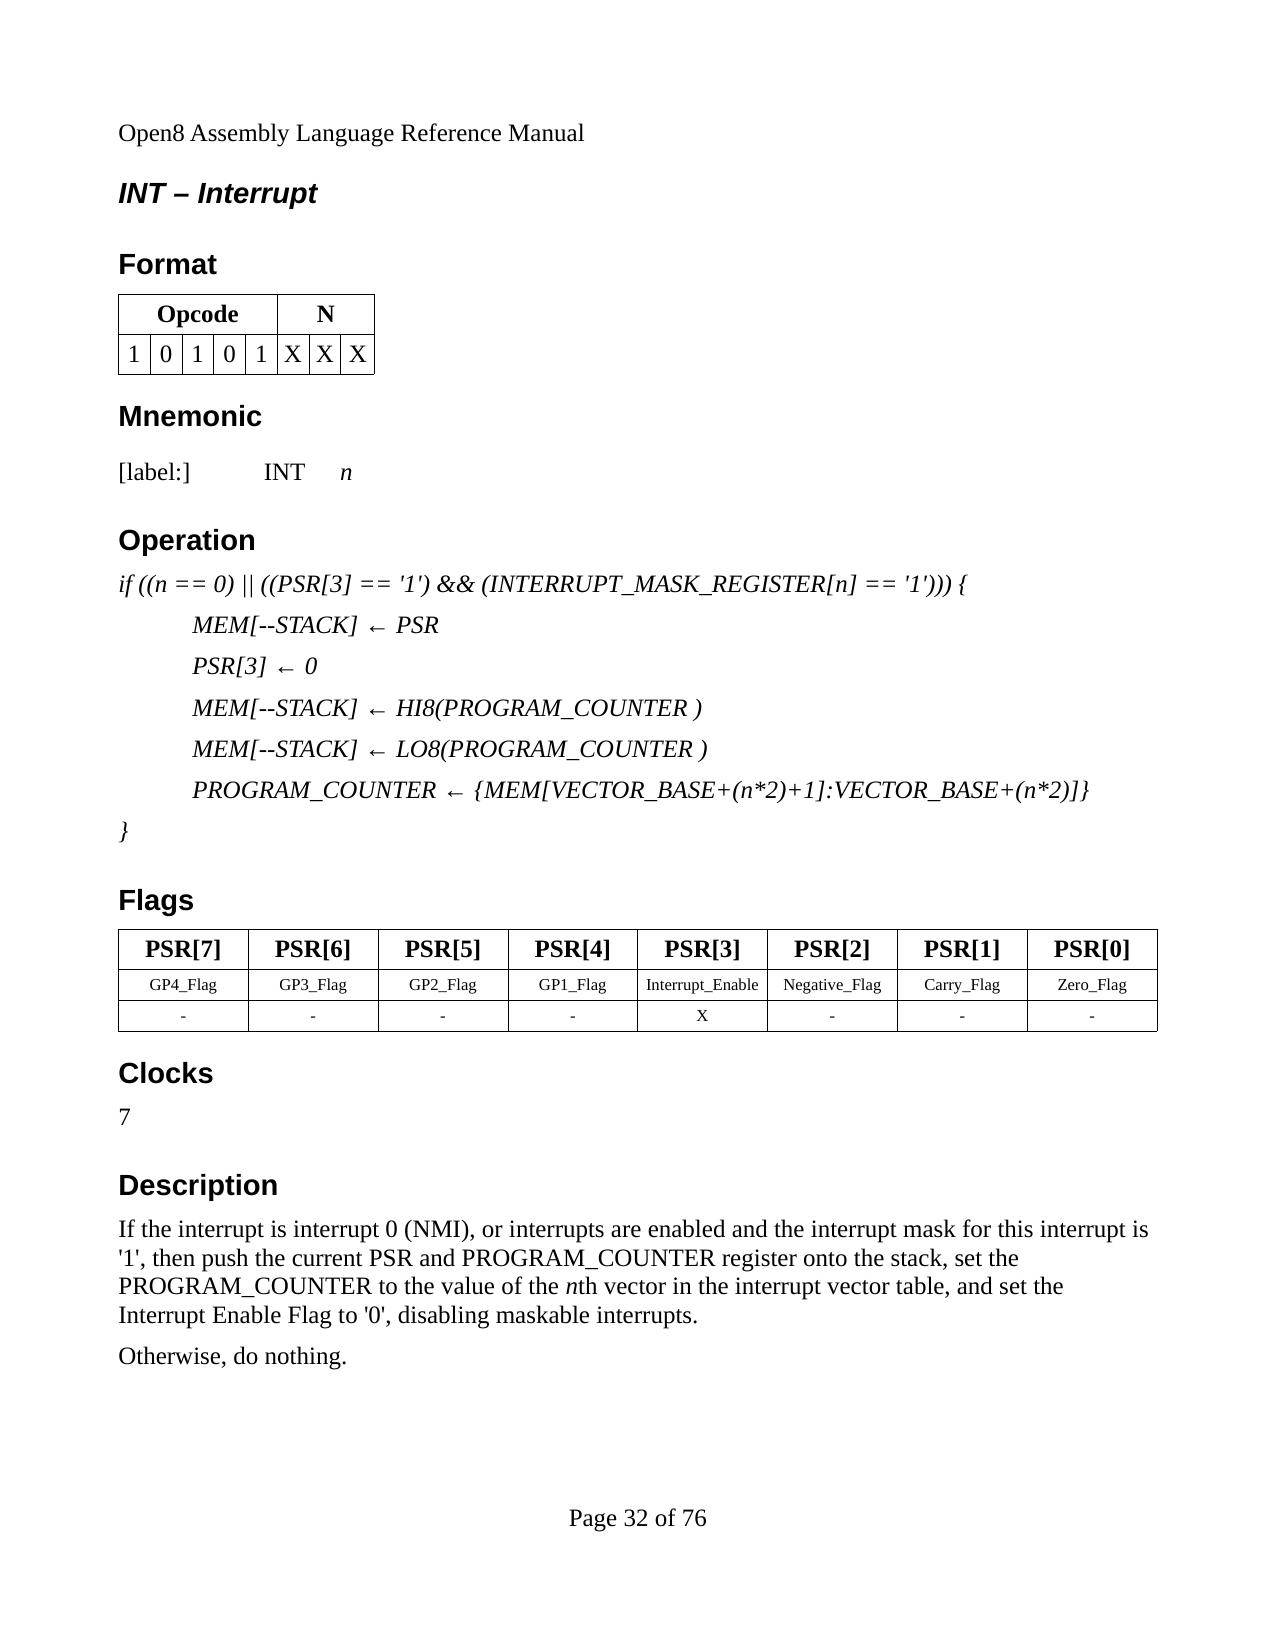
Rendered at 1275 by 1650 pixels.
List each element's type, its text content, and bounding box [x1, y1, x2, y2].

table_cell Carry_Flag [898, 970, 1027, 1000]
subtitle Flags [118, 883, 1157, 916]
table_cell GP1_Flag [509, 970, 637, 1000]
table_cell X [310, 335, 340, 374]
table_cell - [768, 1001, 897, 1031]
text MEM[--STACK] ← LO8(PROGRAM_COUNTER ) [192, 734, 1157, 763]
table_cell GP4_Flag [119, 970, 248, 1000]
table_cell GP3_Flag [249, 970, 378, 1000]
table_cell 1 [119, 335, 150, 374]
table_header N [278, 295, 374, 334]
table_cell - [1028, 1001, 1157, 1031]
table_header PSR[3] [638, 930, 767, 969]
table_cell - [509, 1001, 637, 1031]
text Otherwise, do nothing. [118, 1341, 1157, 1370]
subtitle INT – Interrupt [118, 176, 1157, 210]
text 7 [118, 1102, 1157, 1130]
table_cell GP2_Flag [379, 970, 508, 1000]
table_cell Negative_Flag [768, 970, 897, 1000]
table_cell Zero_Flag [1028, 970, 1157, 1000]
text MEM[--STACK] ← HI8(PROGRAM_COUNTER ) [192, 693, 1157, 721]
subtitle Operation [118, 523, 1157, 556]
table_cell - [249, 1001, 378, 1031]
table_cell X [278, 335, 309, 374]
table_header PSR[0] [1028, 930, 1157, 969]
text MEM[--STACK] ← PSR [192, 610, 1157, 639]
table_header PSR[4] [509, 930, 637, 969]
text If the interrupt is interrupt 0 (NMI), or interrupts are enabled and the interrupt mask for this interrupt is '1', then push the current PSR and PROGRAM_COUNTER register onto the stack, set the PROGRAM_COUNTER to the value of the nth vector in the interrupt vector table, and set the Interrupt Enable Flag to '0', disabling maskable interrupts. [118, 1214, 1157, 1329]
table_cell Interrupt_Enable [638, 970, 767, 1000]
table_cell 0 [214, 335, 245, 374]
subtitle Format [118, 247, 1157, 281]
table_cell - [898, 1001, 1027, 1031]
table_cell X [341, 335, 374, 374]
table_cell - [119, 1001, 248, 1031]
table_header PSR[2] [768, 930, 897, 969]
table_header PSR[1] [898, 930, 1027, 969]
text PSR[3] ← 0 [192, 651, 1157, 680]
subtitle Clocks [118, 1056, 1157, 1089]
subtitle Mnemonic [118, 399, 1157, 433]
text if ((n == 0) || ((PSR[3] == '1') && (INTERRUPT_MASK_REGISTER[n] == '1'))) { [118, 569, 1157, 598]
table_cell - [379, 1001, 508, 1031]
table_header PSR[5] [379, 930, 508, 969]
table_cell X [638, 1001, 767, 1031]
text } [118, 816, 1157, 845]
table_header PSR[6] [249, 930, 378, 969]
table_header PSR[7] [119, 930, 248, 969]
table_cell 1 [183, 335, 213, 374]
table_cell 0 [151, 335, 182, 374]
table_cell 1 [246, 335, 277, 374]
text PROGRAM_COUNTER ← {MEM[VECTOR_BASE+(n*2)+1]:VECTOR_BASE+(n*2)]} [192, 775, 1157, 804]
text [label:] INT n [118, 457, 1157, 486]
subtitle Description [118, 1168, 1157, 1201]
table_header Opcode [119, 295, 277, 334]
